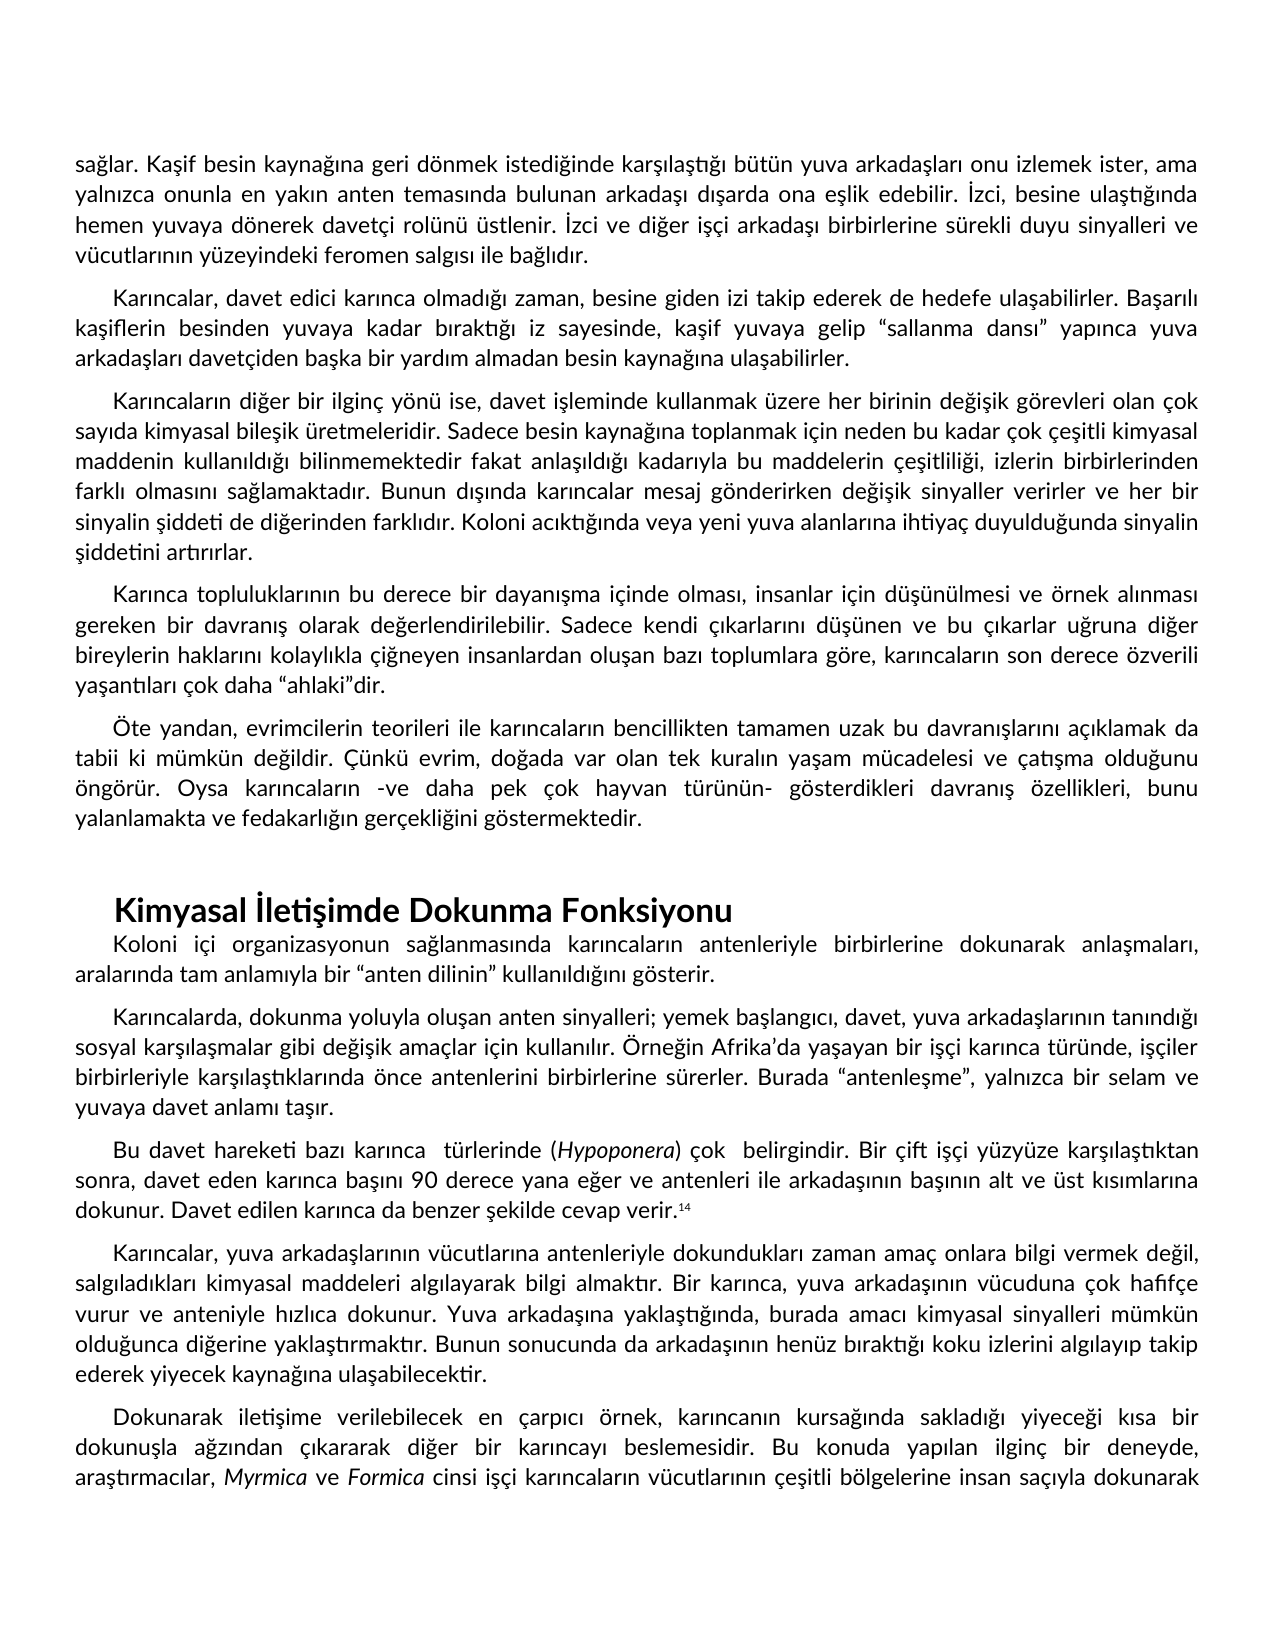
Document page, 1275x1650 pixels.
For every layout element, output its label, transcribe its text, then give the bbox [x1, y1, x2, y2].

subtitle Kimyasal İletişimde Dokunma Fonksiyonu [113, 889, 1200, 929]
text Karıncalar, davet edici karınca olmadığı zaman, besine giden izi takip ederek de hedefe ulaşabilirler. Başarılı kaşiflerin besinden yuvaya kadar bıraktığı iz sayesinde, kaşif yuvaya gelip “sallanma dansı” yapınca yuva arkadaşları davetçiden başka bir yardım almadan besin kaynağına ulaşabilirler. [75, 283, 1200, 371]
text Öte yandan, evrimcilerin teorileri ile karıncaların bencillikten tamamen uzak bu davranışlarını açıklamak da tabii ki mümkün değildir. Çünkü evrim, doğada var olan tek kuralın yaşam mücadelesi ve çatışma olduğunu öngörür. Oysa karıncaların -ve daha pek çok hayvan türünün- gösterdikleri davranış özellikleri, bunu yalanlamakta ve fedakarlığın gerçekliğini göstermektedir. [75, 713, 1200, 832]
text Karıncalar, yuva arkadaşlarının vücutlarına antenleriyle dokundukları zaman amaç onlara bilgi vermek değil, salgıladıkları kimyasal maddeleri algılayarak bilgi almaktır. Bir karınca, yuva arkadaşının vücuduna çok hafifçe vurur ve anteniyle hızlıca dokunur. Yuva arkadaşına yaklaştığında, burada amacı kimyasal sinyalleri mümkün olduğunca diğerine yaklaştırmaktır. Bunun sonucunda da arkadaşının henüz bıraktığı koku izlerini algılayıp takip ederek yiyecek kaynağına ulaşabilecektir. [75, 1239, 1200, 1387]
text Bu davet hareketi bazı karınca türlerinde (Hypoponera) çok belirgindir. Bir çift işçi yüzyüze karşılaştıktan sonra, davet eden karınca başını 90 derece yana eğer ve antenleri ile arkadaşının başının alt ve üst kısımlarına dokunur. Davet edilen karınca da benzer şekilde cevap verir.14 [75, 1136, 1200, 1224]
text Karıncalarda, dokunma yoluyla oluşan anten sinyalleri; yemek başlangıcı, davet, yuva arkadaşlarının tanındığı sosyal karşılaşmalar gibi değişik amaçlar için kullanılır. Örneğin Afrika’da yaşayan bir işçi karınca türünde, işçiler birbirleriyle karşılaştıklarında önce antenlerini birbirlerine sürerler. Burada “antenleşme”, yalnızca bir selam ve yuvaya davet anlamı taşır. [75, 1002, 1200, 1121]
text Dokunarak iletişime verilebilecek en çarpıcı örnek, karıncanın kursağında sakladığı yiyeceği kısa bir dokunuşla ağzından çıkararak diğer bir karıncayı beslemesidir. Bu konuda yapılan ilginç bir deneyde, araştırmacılar, Myrmica ve Formica cinsi işçi karıncaların vücutlarının çeşitli bölgelerine insan saçıyla dokunarak [75, 1402, 1200, 1490]
text sağlar. Kaşif besin kaynağına geri dönmek istediğinde karşılaştığı bütün yuva arkadaşları onu izlemek ister, ama yalnızca onunla en yakın anten temasında bulunan arkadaşı dışarda ona eşlik edebilir. İzci, besine ulaştığında hemen yuvaya dönerek davetçi rolünü üstlenir. İzci ve diğer işçi arkadaşı birbirlerine sürekli duyu sinyalleri ve vücutlarının yüzeyindeki feromen salgısı ile bağlıdır. [75, 150, 1200, 268]
text Koloni içi organizasyonun sağlanmasında karıncaların antenleriyle birbirlerine dokunarak anlaşmaları, aralarında tam anlamıyla bir “anten dilinin” kullanıldığını gösterir. [75, 929, 1200, 987]
text Karıncaların diğer bir ilginç yönü ise, davet işleminde kullanmak üzere her birinin değişik görevleri olan çok sayıda kimyasal bileşik üretmeleridir. Sadece besin kaynağına toplanmak için neden bu kadar çok çeşitli kimyasal maddenin kullanıldığı bilinmemektedir fakat anlaşıldığı kadarıyla bu maddelerin çeşitliliği, izlerin birbirlerinden farklı olmasını sağlamaktadır. Bunun dışında karıncalar mesaj gönderirken değişik sinyaller verirler ve her bir sinyalin şiddeti de diğerinden farklıdır. Koloni acıktığında veya yeni yuva alanlarına ihtiyaç duyulduğunda sinyalin şiddetini artırırlar. [75, 386, 1200, 565]
text Karınca topluluklarının bu derece bir dayanışma içinde olması, insanlar için düşünülmesi ve örnek alınması gereken bir davranış olarak değerlendirilebilir. Sadece kendi çıkarlarını düşünen ve bu çıkarlar uğruna diğer bireylerin haklarını kolaylıkla çiğneyen insanlardan oluşan bazı toplumlara göre, karıncaların son derece özverili yaşantıları çok daha “ahlaki”dir. [75, 580, 1200, 698]
